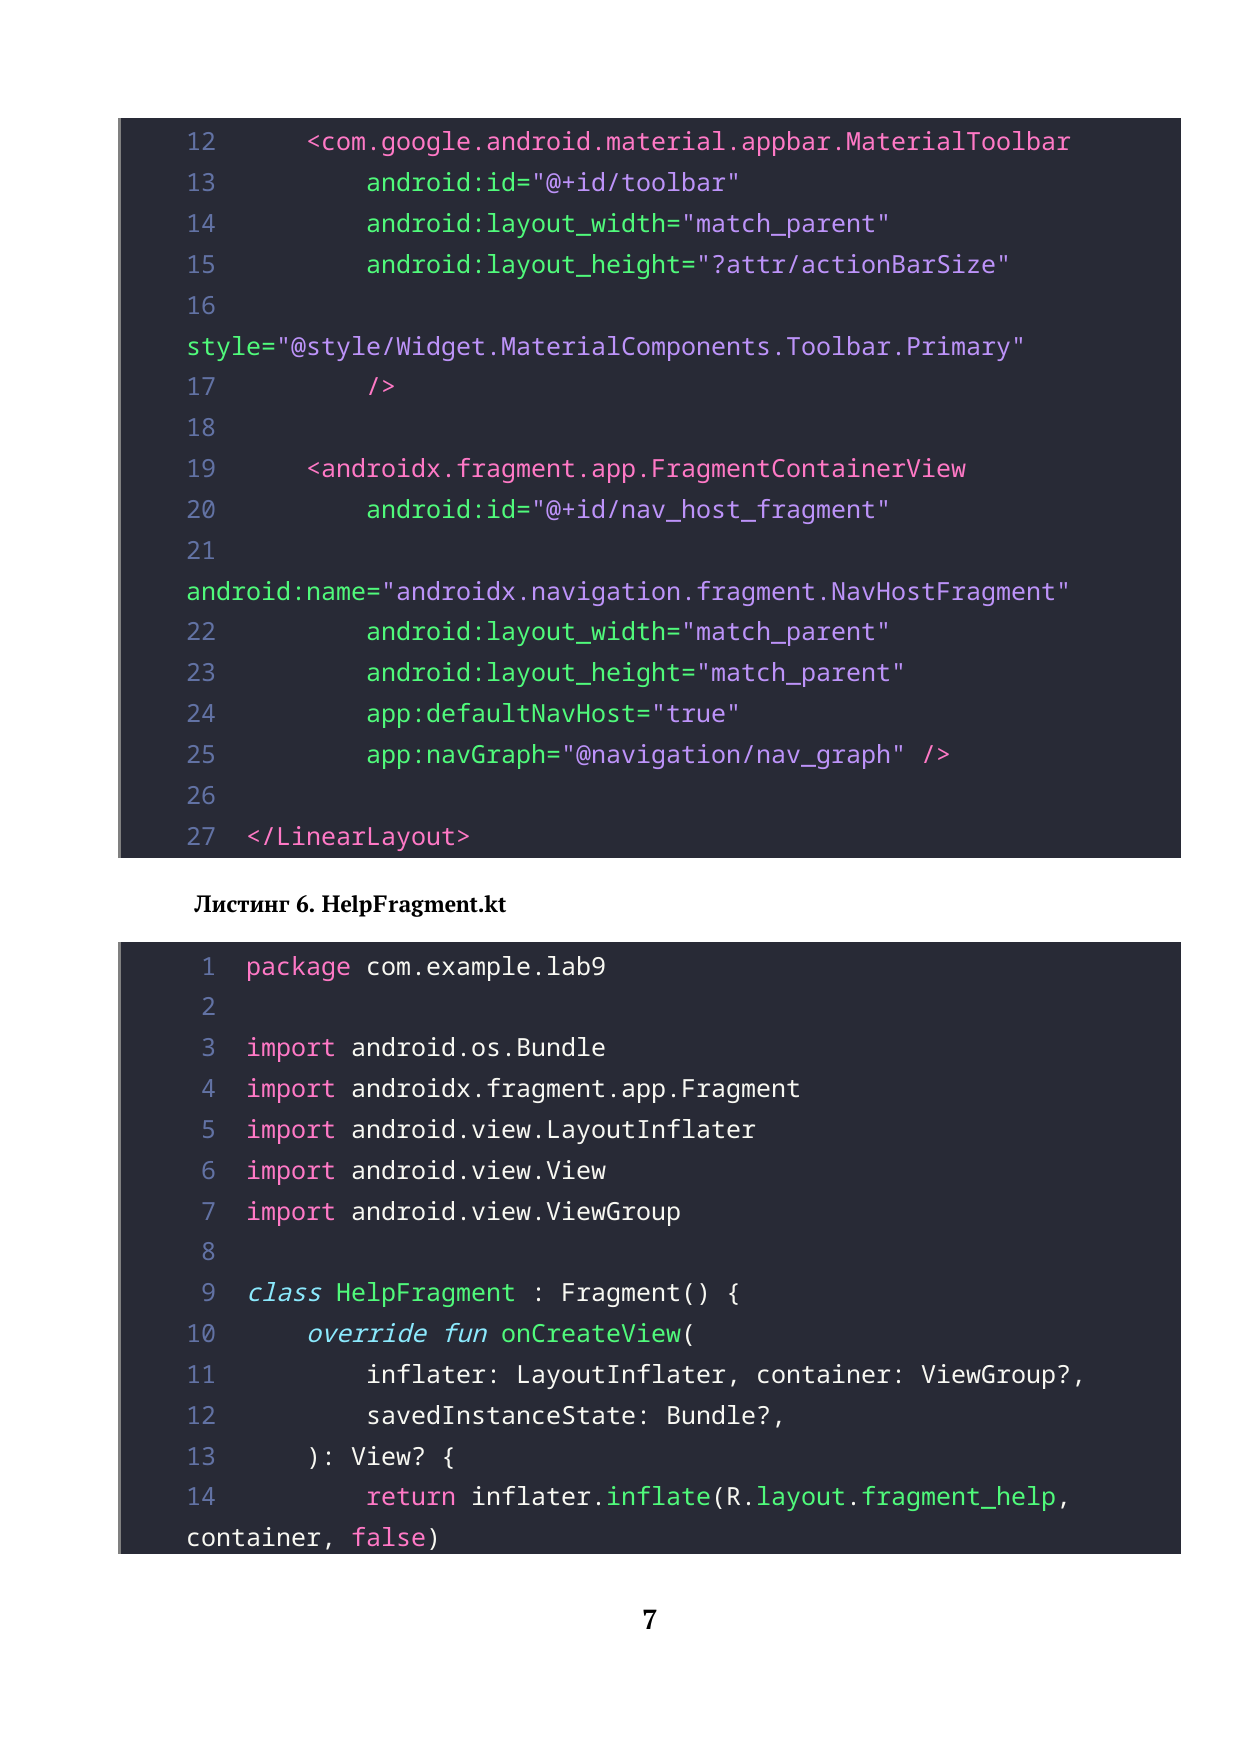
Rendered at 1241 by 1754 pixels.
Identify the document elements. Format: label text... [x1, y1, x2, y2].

text 14 return inflater.inflate(R.layout.fragment_help, container, false) [121, 1473, 1181, 1554]
text 14 android:layout_width="match_parent" [121, 200, 1181, 240]
text 10 override fun onCreateView( [121, 1310, 1181, 1350]
text 8 [121, 1228, 1181, 1268]
text 12 savedInstanceState: Bundle?, [121, 1391, 1181, 1431]
text 1 package com.example.lab9 [121, 942, 1181, 982]
text 13 ): View? { [121, 1432, 1181, 1472]
text 2 [121, 983, 1181, 1023]
text 26 [121, 771, 1181, 811]
text 23 android:layout_height="match_parent" [121, 649, 1181, 689]
text 16 style="@style/Widget.MaterialComponents.Toolbar.Primary" [121, 281, 1181, 362]
text 7 import android.view.ViewGroup [121, 1187, 1181, 1227]
text 17 /> [121, 363, 1181, 403]
text 13 android:id="@+id/toolbar" [121, 159, 1181, 199]
text 25 app:navGraph="@navigation/nav_graph" /> [121, 731, 1181, 771]
text 27 </LinearLayout> [121, 812, 1181, 858]
list Листинг 6. HelpFragment.kt [156, 889, 1181, 918]
text 22 android:layout_width="match_parent" [121, 608, 1181, 648]
text 4 import androidx.fragment.app.Fragment [121, 1065, 1181, 1105]
text 19 <androidx.fragment.app.FragmentContainerView [121, 445, 1181, 485]
text 11 inflater: LayoutInflater, container: ViewGroup?, [121, 1351, 1181, 1391]
text 15 android:layout_height="?attr/actionBarSize" [121, 241, 1181, 281]
text 24 app:defaultNavHost="true" [121, 690, 1181, 730]
text 6 import android.view.View [121, 1146, 1181, 1186]
text 21 android:name="androidx.navigation.fragment.NavHostFragment" [121, 526, 1181, 607]
text 20 android:id="@+id/nav_host_fragment" [121, 486, 1181, 526]
text 3 import android.os.Bundle [121, 1024, 1181, 1064]
text 9 class HelpFragment : Fragment() { [121, 1269, 1181, 1309]
text 12 <com.google.android.material.appbar.MaterialToolbar [121, 118, 1181, 158]
text 18 [121, 404, 1181, 444]
text 5 import android.view.LayoutInflater [121, 1106, 1181, 1146]
